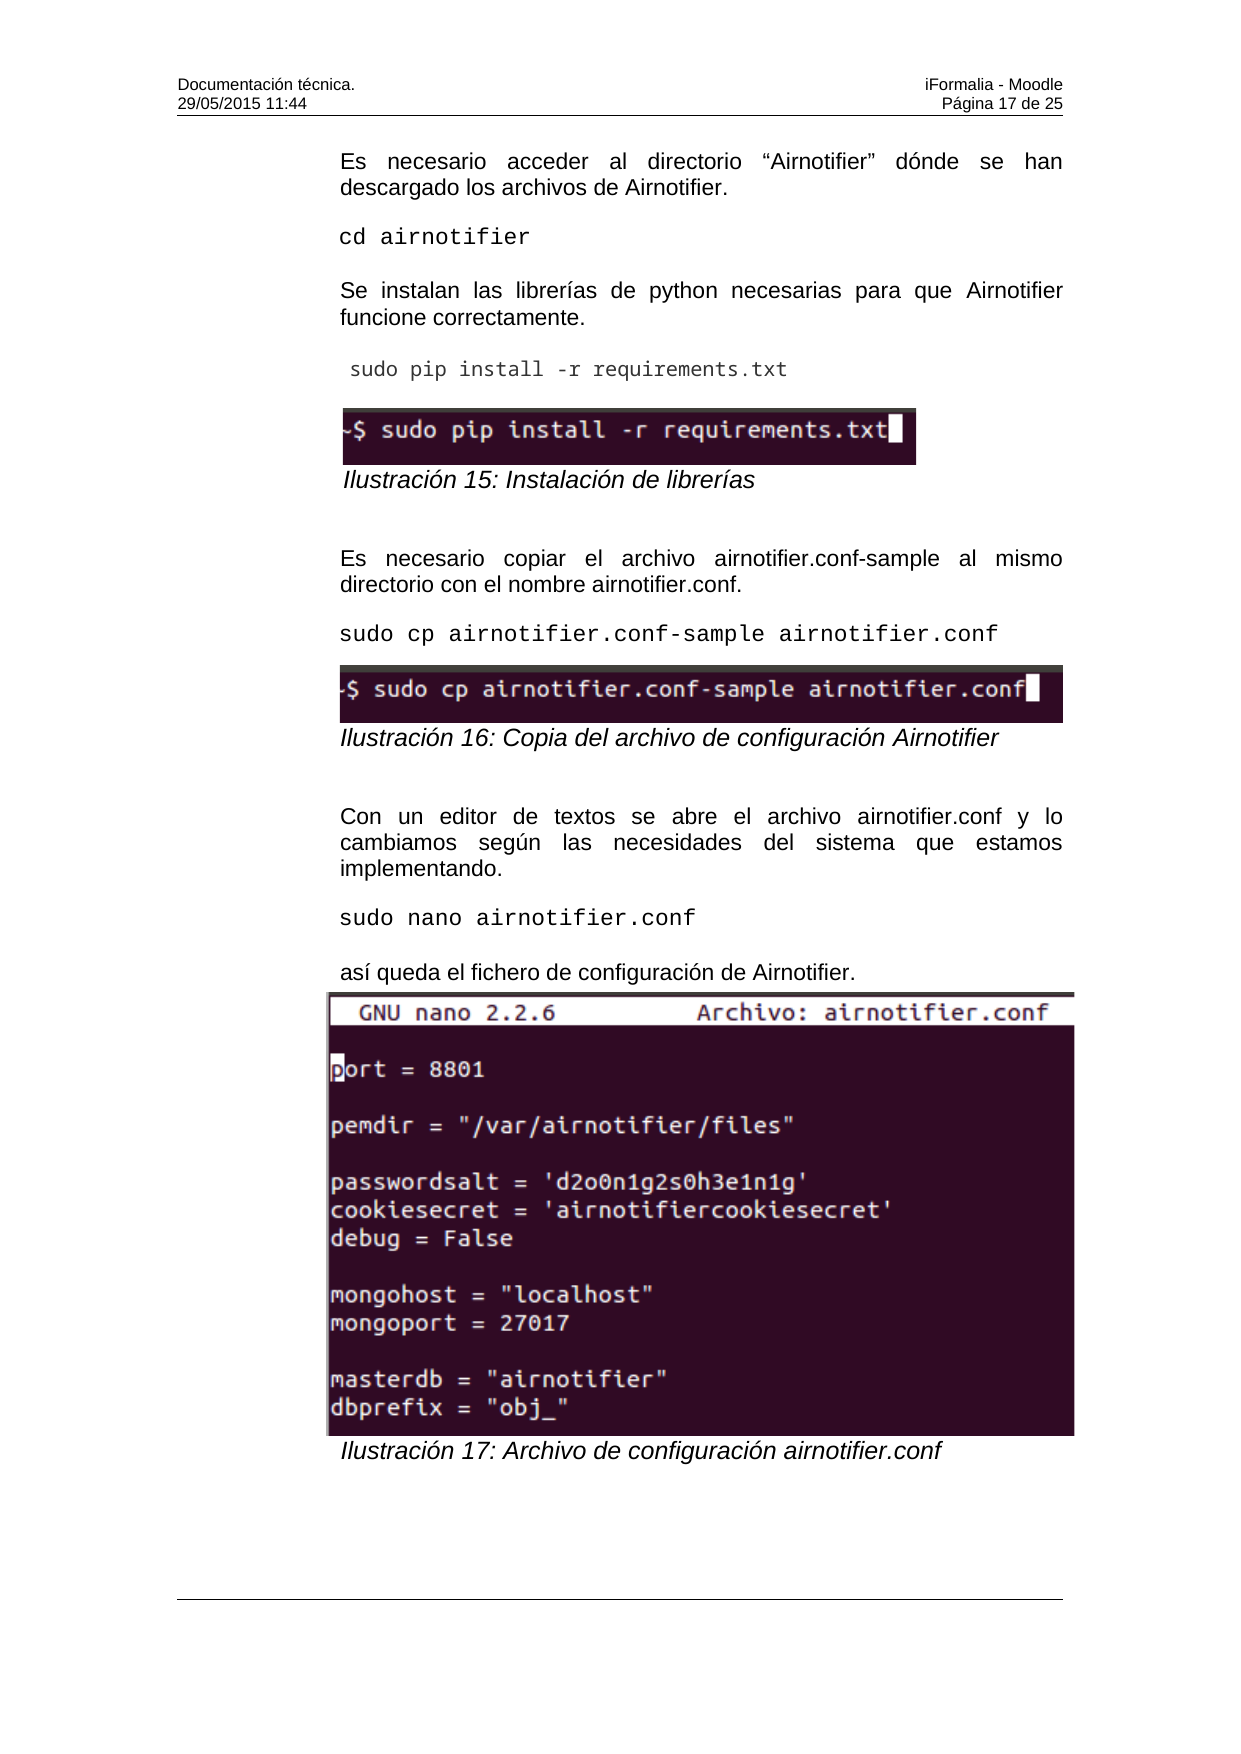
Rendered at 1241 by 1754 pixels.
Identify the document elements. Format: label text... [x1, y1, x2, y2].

text así queda el fichero de configuración de Airnotifier. [340, 958, 1063, 985]
text Ilustración 16: Copia del archivo de configuración Airnotifier [340, 723, 1063, 751]
text Ilustración 17: Archivo de configuración airnotifier.conf [340, 1436, 1060, 1464]
text Se instalan las librerías de python necesarias para que Airnotifier funcione correctamente. [340, 277, 1063, 330]
text Es necesario acceder al directorio “Airnotifier” dónde se han descargado los archivos de Airnotifier. [340, 148, 1063, 200]
picture [342, 408, 917, 465]
text cd airnotifier [177, 225, 1063, 251]
picture [326, 992, 1075, 1436]
text Es necesario copiar el archivo airnotifier.conf-sample al mismo directorio con el nombre airnotifier.conf. [340, 545, 1063, 598]
text Con un editor de textos se abre el archivo airnotifier.conf y lo cambiamos según las necesidades del sistema que estamos implementando. [340, 803, 1063, 882]
text sudo nano airnotifier.conf [177, 907, 1063, 933]
text Ilustración 15: Instalación de librerías [343, 465, 916, 493]
text sudo cp airnotifier.conf-sample airnotifier.conf [177, 623, 1063, 648]
text sudo pip install -r requirements.txt [177, 355, 1063, 383]
picture [339, 665, 1063, 723]
